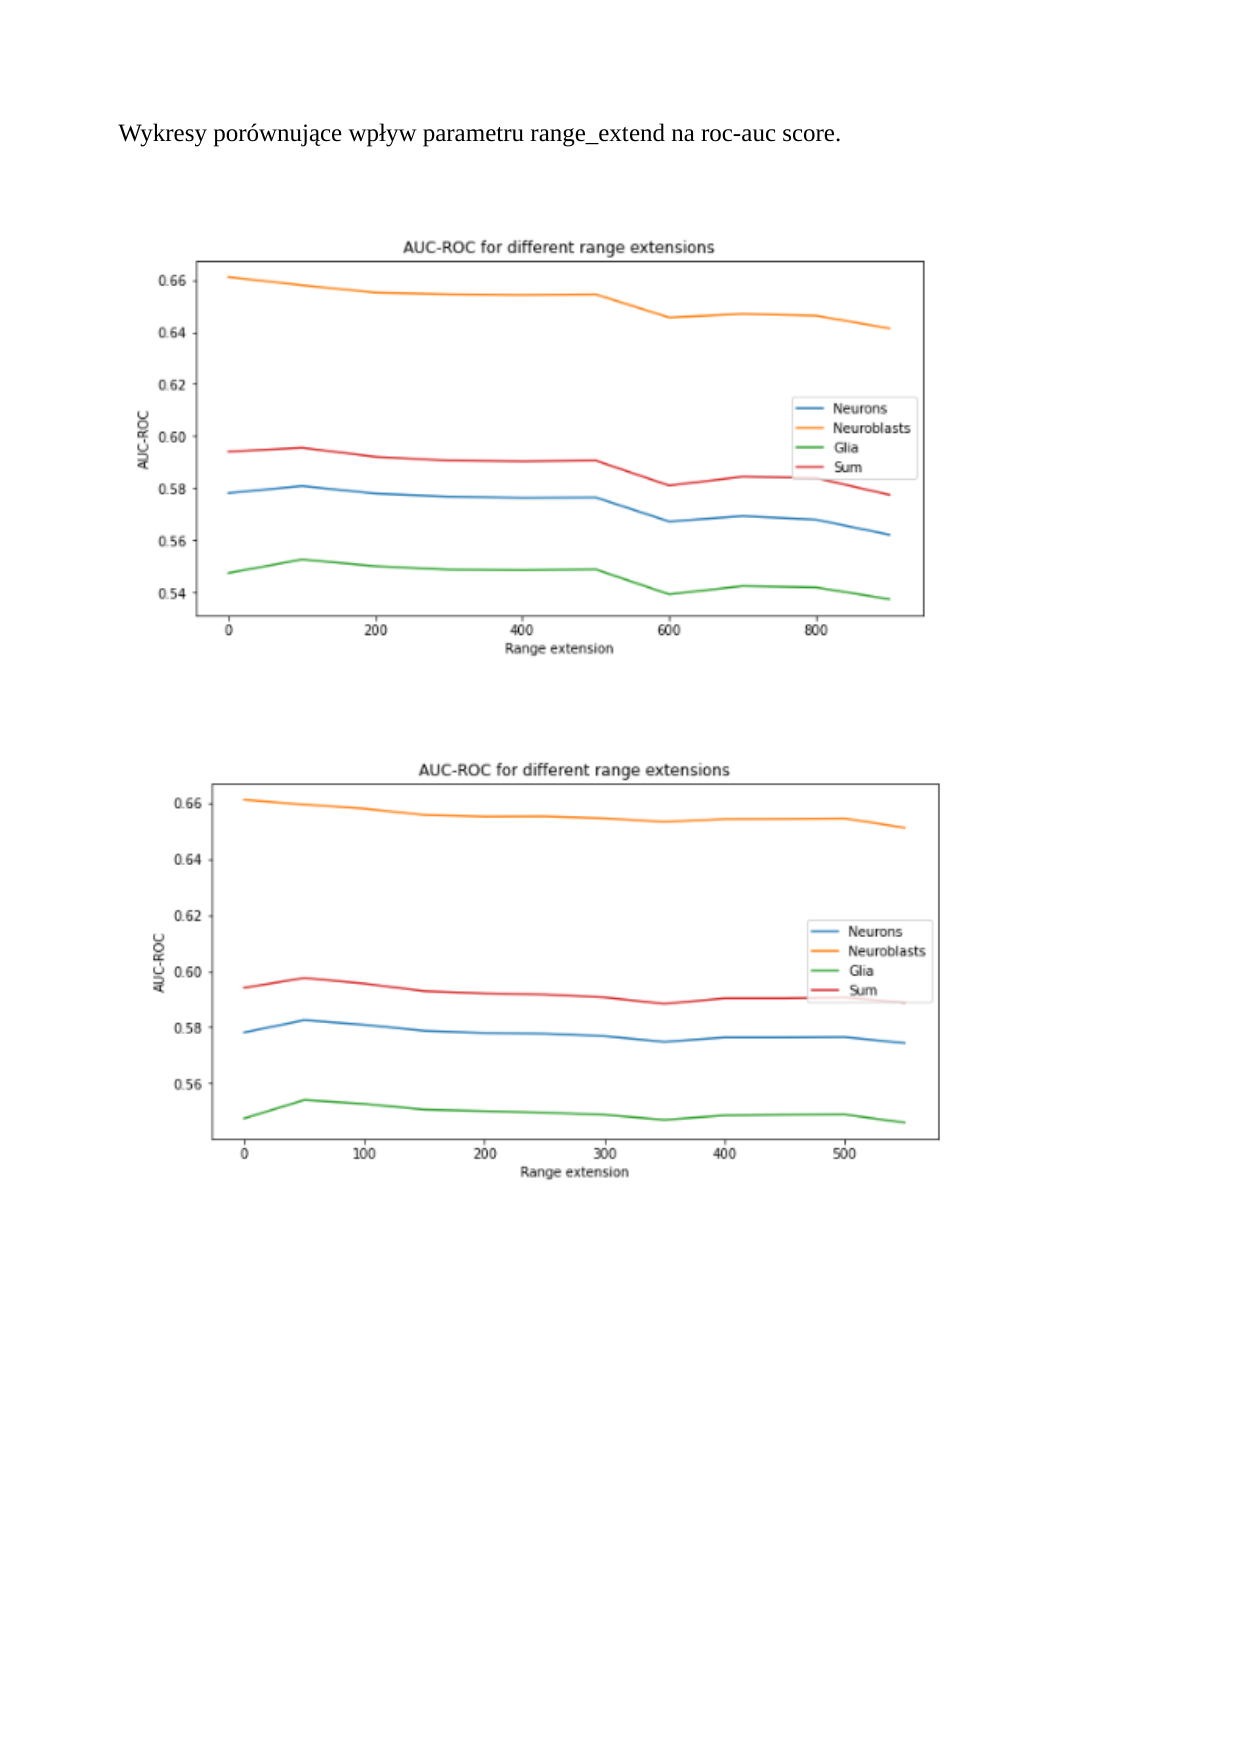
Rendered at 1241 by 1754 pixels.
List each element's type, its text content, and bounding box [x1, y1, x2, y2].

text Wykresy porównujące wpływ parametru range_extend na roc-auc score. [118, 118, 1122, 147]
picture [119, 215, 964, 681]
picture [116, 732, 1001, 1239]
